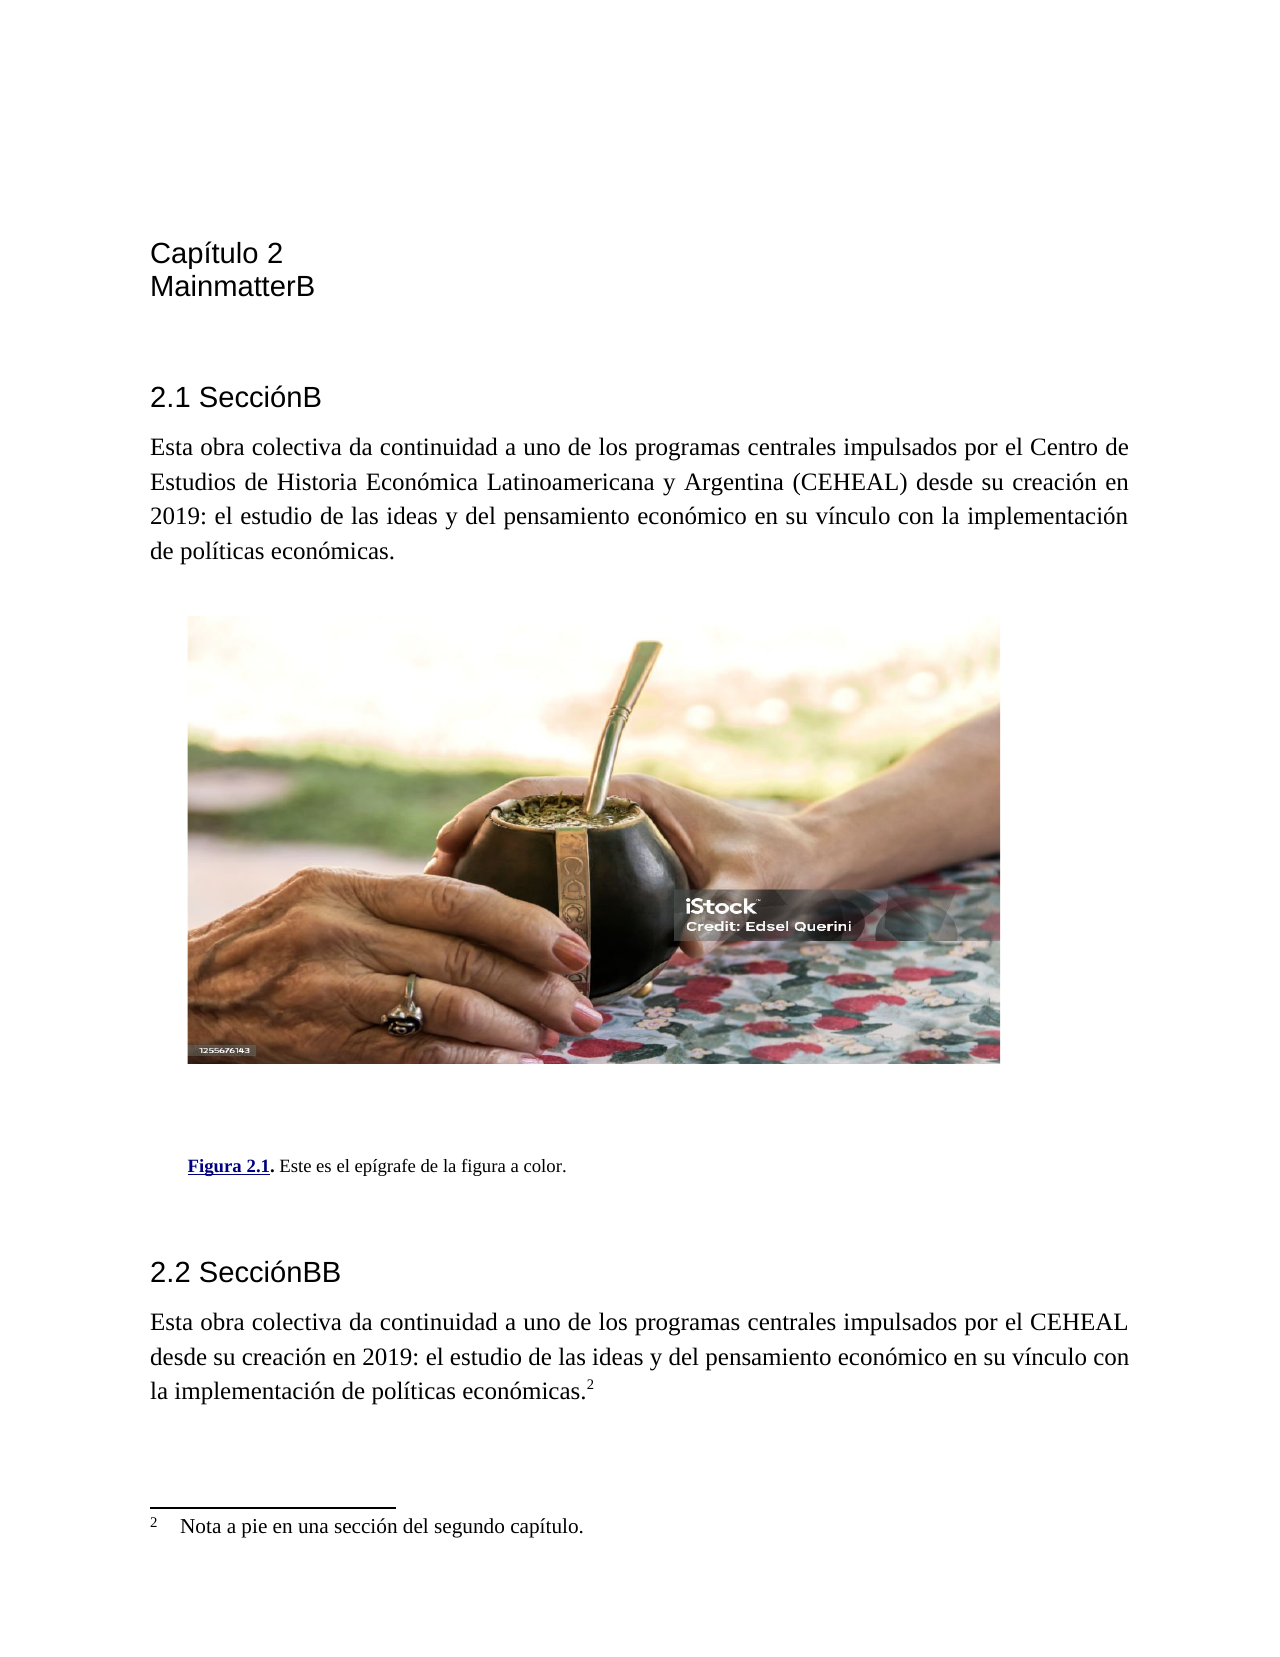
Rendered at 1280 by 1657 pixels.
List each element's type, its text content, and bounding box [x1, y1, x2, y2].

picture [187, 616, 1001, 1064]
subtitle 2.2 SecciónBB [150, 1255, 1130, 1288]
text Figura 2.1. Este es el epígrafe de la figura a color. [187, 1149, 1092, 1178]
text Esta obra colectiva da continuidad a uno de los programas centrales impulsados por el Centro de Estudios de Historia Económica Latinoamericana y Argentina (CEHEAL) desde su creación en 2019: el estudio de las ideas y del pensamiento económico en su vínculo con la implementación de políticas económicas. [150, 432, 1130, 564]
subtitle Capítulo 2 MainmatterB [150, 236, 1130, 303]
text Esta obra colectiva da continuidad a uno de los programas centrales impulsados por el CEHEAL desde su creación en 2019: el estudio de las ideas y del pensamiento económico en su vínculo con la implementación de políticas económicas. [150, 1307, 1130, 1405]
subtitle 2.1 SecciónB [150, 380, 1130, 414]
text Nota a pie en una sección del segundo capítulo. [150, 1514, 1130, 1538]
